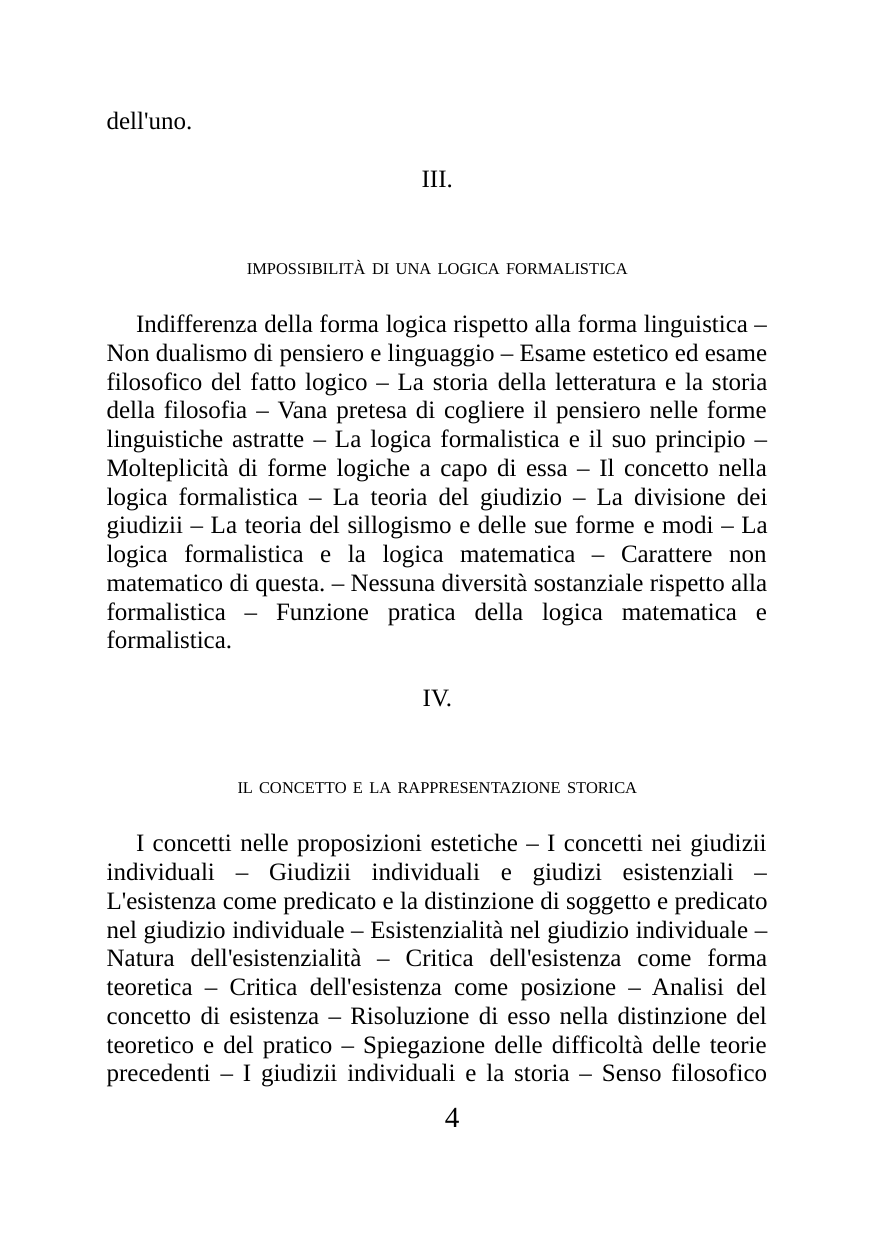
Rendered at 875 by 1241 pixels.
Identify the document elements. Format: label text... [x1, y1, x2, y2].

text III. [106, 164, 768, 193]
text dell'uno. [106, 106, 768, 135]
text IV. [106, 683, 768, 712]
text Indifferenza della forma logica rispetto alla forma linguistica ‒ Non dualismo di pensiero e linguaggio ‒ Esame estetico ed esame filosofico del fatto logico ‒ La storia della letteratura e la storia della filosofia ‒ Vana pretesa di cogliere il pensiero nelle forme linguistiche astratte ‒ La logica formalistica e il suo principio ‒ Molteplicità di forme logiche a capo di essa ‒ Il concetto nella logica formalistica ‒ La teoria del giudizio ‒ La divisione dei giudizii ‒ La teoria del sillogismo e delle sue forme e modi ‒ La logica formalistica e la logica matematica ‒ Carattere non matematico di questa. ‒ Nessuna diversità sostanziale rispetto alla formalistica ‒ Funzione pratica della logica matematica e formalistica. [106, 309, 768, 654]
text I concetti nelle proposizioni estetiche ‒ I concetti nei giudizii individuali ‒ Giudizii individuali e giudizi esistenziali ‒ L'esistenza come predicato e la distinzione di soggetto e predicato nel giudizio individuale ‒ Esistenzialità nel giudizio individuale ‒ Natura dell'esistenzialità ‒ Critica dell'esistenza come forma teoretica ‒ Critica dell'esistenza come posizione ‒ Analisi del concetto di esistenza ‒ Risoluzione di esso nella distinzione del teoretico e del pratico ‒ Spiegazione delle difficoltà delle teorie precedenti ‒ I giudizii individuali e la storia ‒ Senso filosofico [106, 828, 768, 1087]
text impossibilità di una logica formalistica [106, 251, 768, 280]
text il concetto e la rappresentazione storica [106, 771, 768, 799]
